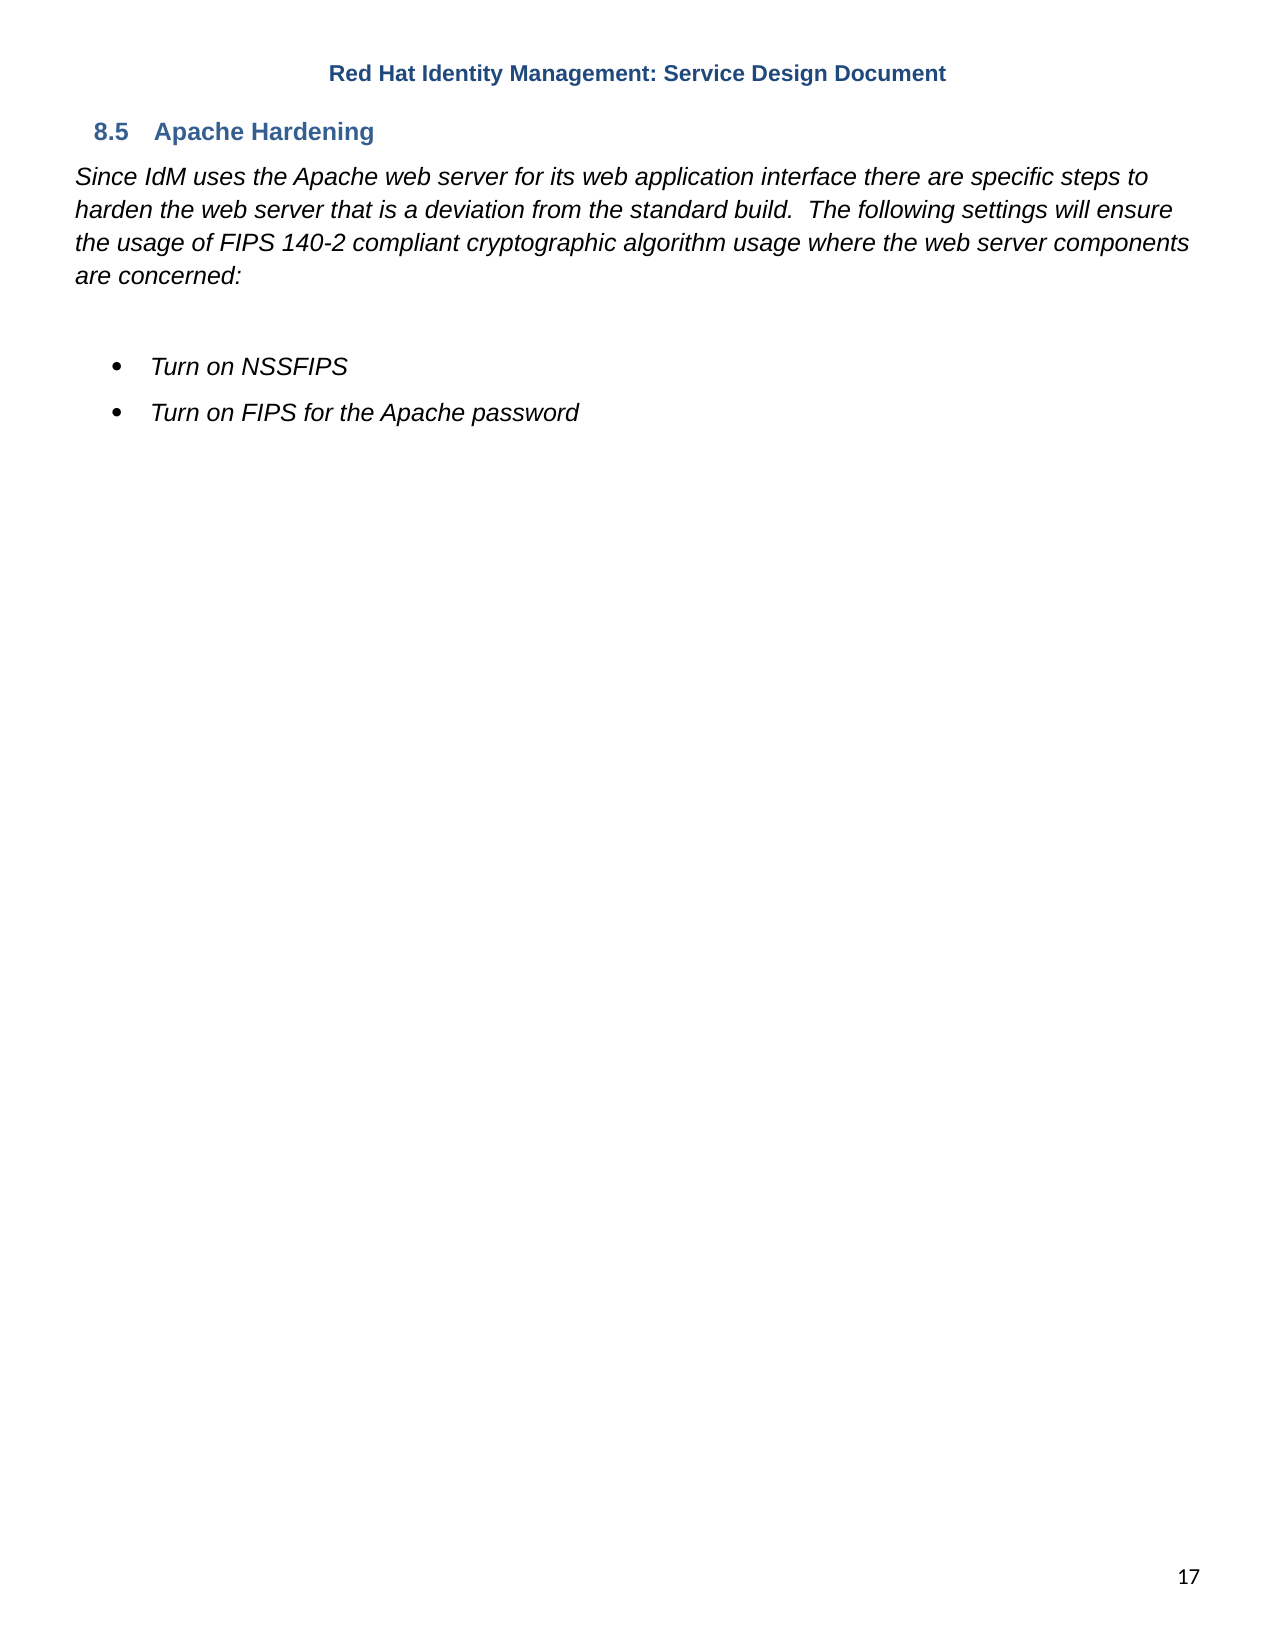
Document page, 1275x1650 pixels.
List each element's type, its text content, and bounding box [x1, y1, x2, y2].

text Since IdM uses the Apache web server for its web application interface there are specific steps to harden the web server that is a deviation from the standard build. The following settings will ensure the usage of FIPS 140-2 compliant cryptographic algorithm usage where the web server components are concerned: [75, 162, 1200, 290]
subtitle Apache Hardening [94, 117, 1200, 145]
list Turn on FIPS for the Apache password [112, 398, 1200, 427]
list Turn on NSSFIPS [112, 352, 1200, 381]
